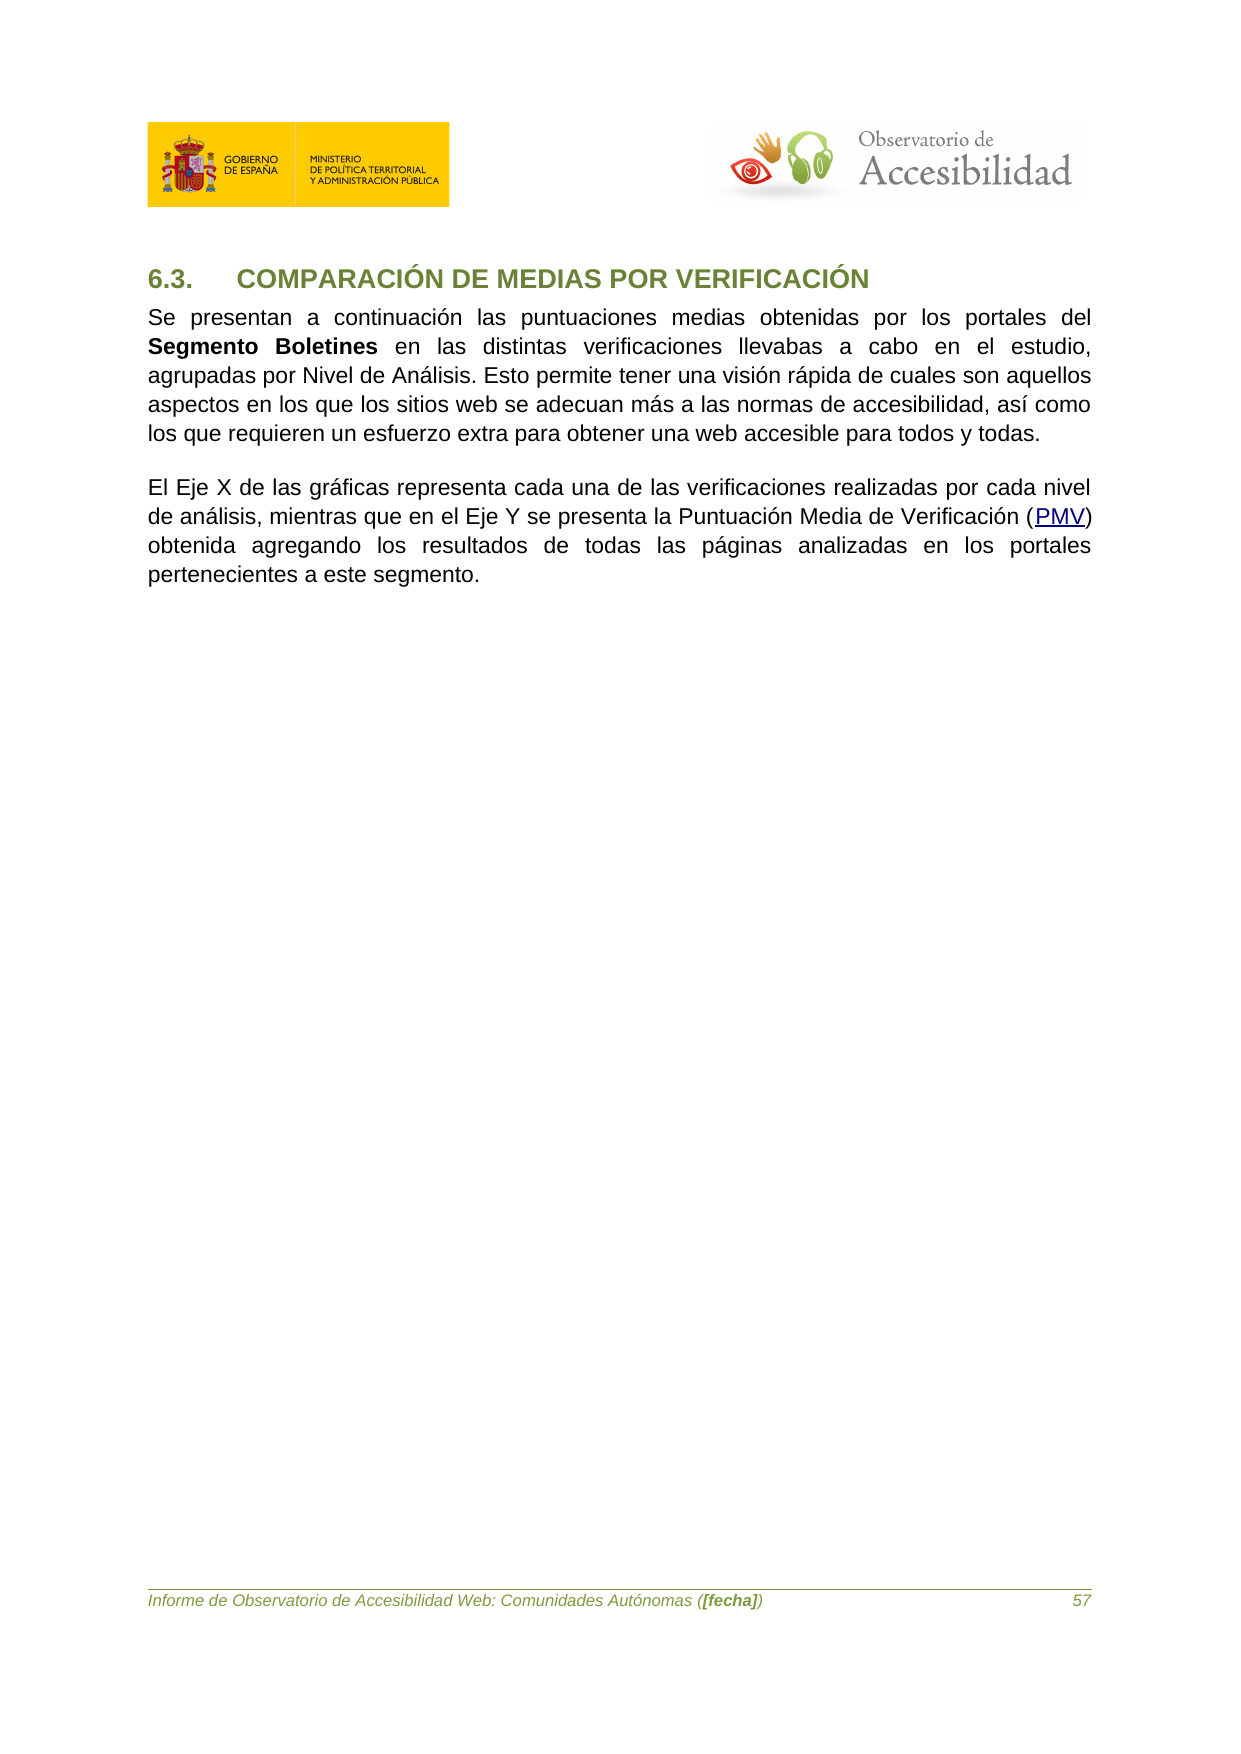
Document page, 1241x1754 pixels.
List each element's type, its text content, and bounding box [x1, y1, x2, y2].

text Se presentan a continuación las puntuaciones medias obtenidas por los portales del Segmento Boletines en las distintas verificaciones llevabas a cabo en el estudio, agrupadas por Nivel de Análisis. Esto permite tener una visión rápida de cuales son aquellos aspectos en los que los sitios web se adecuan más a las normas de accesibilidad, así como los que requieren un esfuerzo extra para obtener una web accesible para todos y todas. [148, 304, 1092, 446]
text El Eje X de las gráficas representa cada una de las verificaciones realizadas por cada nivel de análisis, mientras que en el Eje Y se presenta la Puntuación Media de Verificación (PMV) obtenida agregando los resultados de todas las páginas analizadas en los portales pertenecientes a este segmento. [148, 474, 1092, 587]
list Comparación de medias por verificación [148, 263, 1092, 294]
